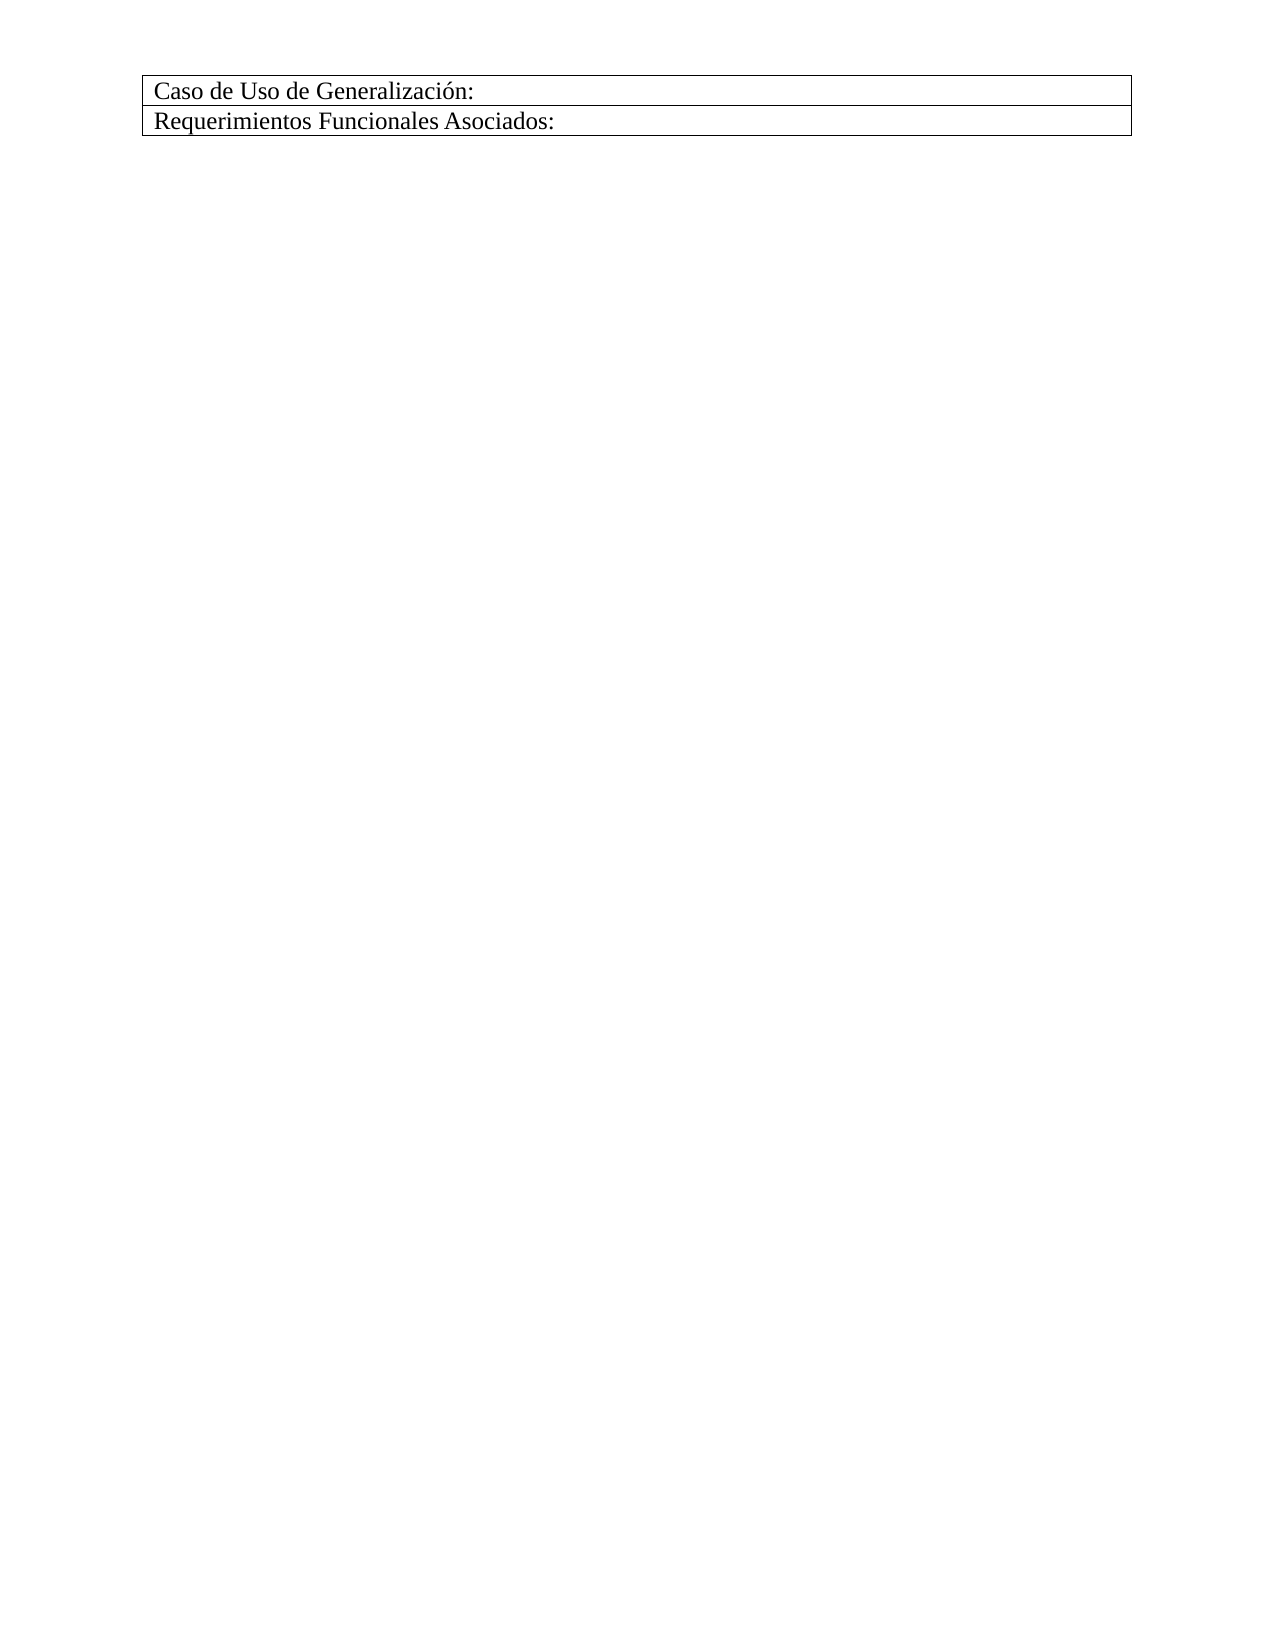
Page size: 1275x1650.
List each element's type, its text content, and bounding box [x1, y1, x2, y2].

table_cell Caso de Uso de Generalización: [143, 76, 1131, 105]
table_cell Requerimientos Funcionales Asociados: [143, 106, 1131, 134]
